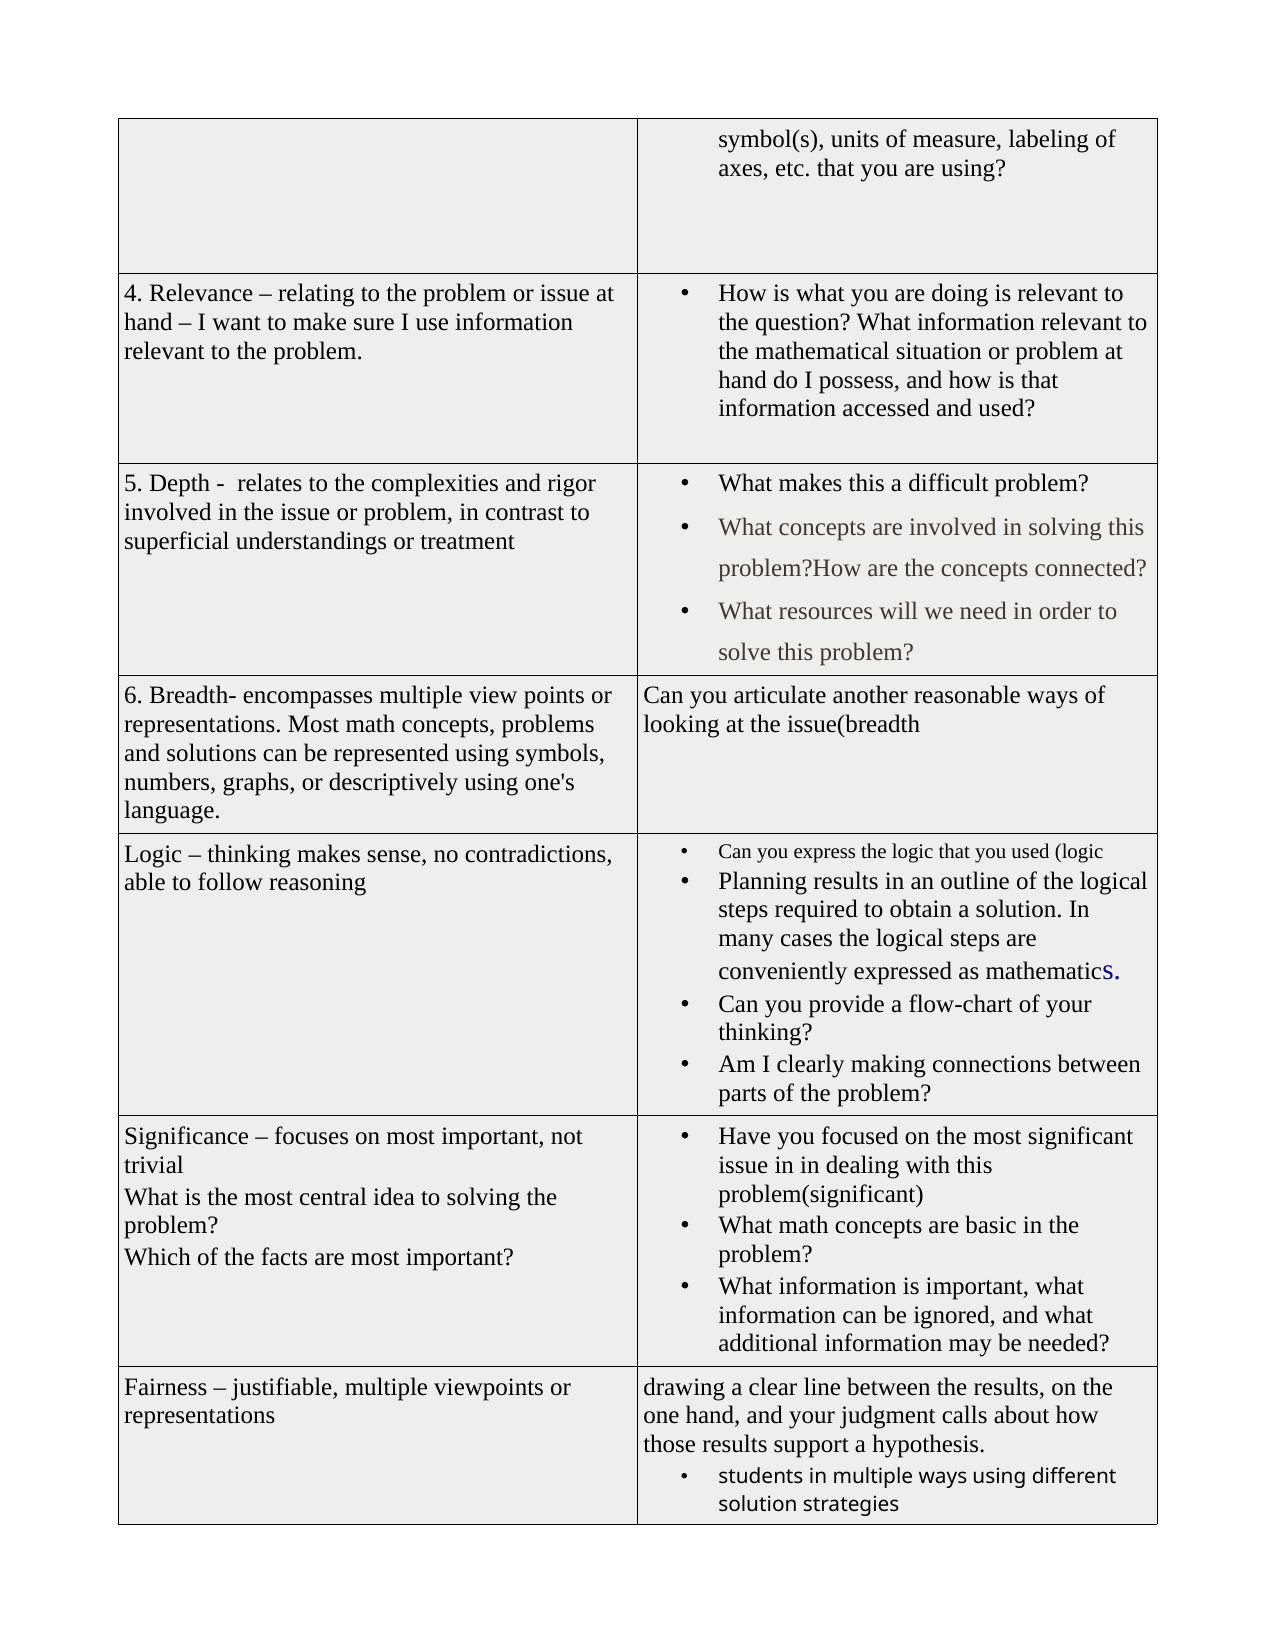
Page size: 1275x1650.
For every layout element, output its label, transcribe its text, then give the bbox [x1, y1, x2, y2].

table_cell [119, 119, 637, 273]
table_cell drawing a clear line between the results, on the one hand, and your judgment calls about how those results support a hypothesis. students in multiple ways using different solution strategies the problem can be approached by a different solutions or decision or positions stat can be taken or defended) [638, 1367, 1157, 1524]
table_cell Have you focused on the most significant issue in in dealing with this problem(significant) What math concepts are basic in the problem? What information is important, what information can be ignored, and what additional information may be needed? [638, 1116, 1157, 1366]
table_cell Logic – thinking makes sense, no contradictions, able to follow reasoning [119, 834, 637, 1115]
table_cell symbol(s), units of measure, labeling of axes, etc. that you are using? [638, 119, 1157, 273]
table_cell 4. Relevance – relating to the problem or issue at hand – I want to make sure I use information relevant to the problem. [119, 274, 637, 463]
table_cell 6. Breadth- encompasses multiple view points or representations. Most math concepts, problems and solutions can be represented using symbols, numbers, graphs, or descriptively using one's language. [119, 676, 637, 833]
table_cell Fairness – justifiable, multiple viewpoints or representations [119, 1367, 637, 1524]
table_cell Can you express the logic that you used (logic Planning results in an outline of the logical steps required to obtain a solution. In many cases the logical steps are conveniently expressed as mathematics. Can you provide a flow-chart of your thinking? Am I clearly making connections between parts of the problem? [638, 834, 1157, 1115]
table_cell Can you articulate another reasonable ways of looking at the issue(breadth [638, 676, 1157, 833]
table_cell What makes this a difficult problem? What concepts are involved in solving this problem?How are the concepts connected? What resources will we need in order to solve this problem? [638, 464, 1157, 674]
table_cell Significance – focuses on most important, not trivial What is the most central idea to solving the problem? Which of the facts are most important? [119, 1116, 637, 1366]
table_cell 5. Depth - relates to the complexities and rigor involved in the issue or problem, in contrast to superficial understandings or treatment [119, 464, 637, 674]
table_cell How is what you are doing is relevant to the question? What information relevant to the mathematical situation or problem at hand do I possess, and how is that information accessed and used? [638, 274, 1157, 463]
